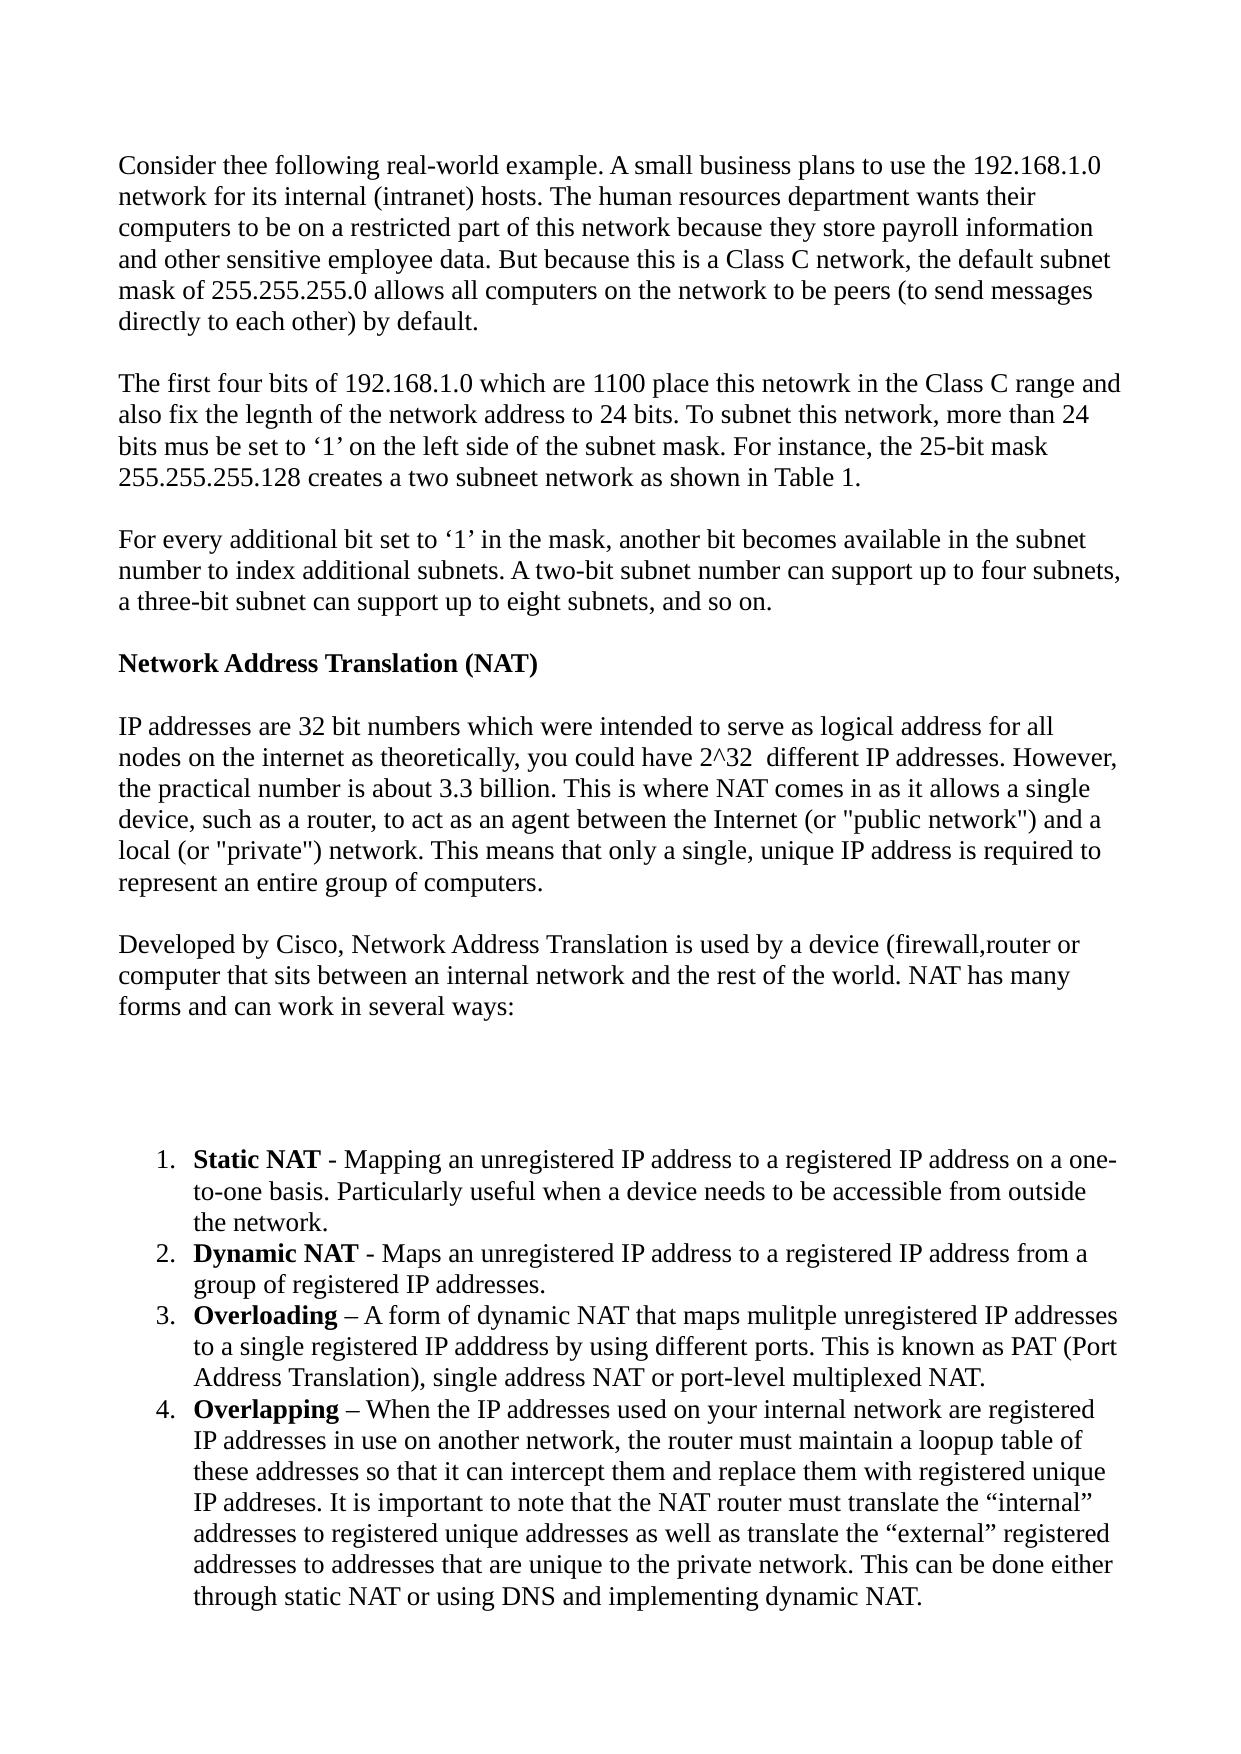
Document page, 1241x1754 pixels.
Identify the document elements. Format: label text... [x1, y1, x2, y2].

list Static NAT - Mapping an unregistered IP address to a registered IP address on a one-to-one basis. Particularly useful when a device needs to be accessible from outside the network. [156, 1143, 1122, 1237]
text Consider thee following real-world example. A small business plans to use the 192.168.1.0 network for its internal (intranet) hosts. The human resources department wants their computers to be on a restricted part of this network because they store payroll information and other sensitive employee data. But because this is a Class C network, the default subnet mask of 255.255.255.0 allows all computers on the network to be peers (to send messages directly to each other) by default. [118, 118, 1122, 336]
list Overloading – A form of dynamic NAT that maps mulitple unregistered IP addresses to a single registered IP adddress by using different ports. This is known as PAT (Port Address Translation), single address NAT or port-level multiplexed NAT. [156, 1299, 1122, 1393]
text The first four bits of 192.168.1.0 which are 1100 place this netowrk in the Class C range and also fix the legnth of the network address to 24 bits. To subnet this network, more than 24 bits mus be set to ‘1’ on the left side of the subnet mask. For instance, the 25-bit mask 255.255.255.128 creates a two subneet network as shown in Table 1. For every additional bit set to ‘1’ in the mask, another bit becomes available in the subnet number to index additional subnets. A two-bit subnet number can support up to four subnets, a three-bit subnet can support up to eight subnets, and so on. [118, 336, 1122, 616]
list Overlapping – When the IP addresses used on your internal network are registered IP addresses in use on another network, the router must maintain a loopup table of these addresses so that it can intercept them and replace them with registered unique IP addreses. It is important to note that the NAT router must translate the “internal” addresses to registered unique addresses as well as translate the “external” registered addresses to addresses that are unique to the private network. This can be done either through static NAT or using DNS and implementing dynamic NAT. [156, 1393, 1122, 1611]
text Developed by Cisco, Network Address Translation is used by a device (firewall,router or computer that sits between an internal network and the rest of the world. NAT has many forms and can work in several ways: [118, 928, 1122, 1081]
list Dynamic NAT - Maps an unregistered IP address to a registered IP address from a group of registered IP addresses. [156, 1237, 1122, 1299]
text Network Address Translation (NAT) IP addresses are 32 bit numbers which were intended to serve as logical address for all nodes on the internet as theoretically, you could have 2^32 different IP addresses. However, the practical number is about 3.3 billion. This is where NAT comes in as it allows a single device, such as a router, to act as an agent between the Internet (or "public network") and a local (or "private") network. This means that only a single, unique IP address is required to represent an entire group of computers. [118, 648, 1122, 897]
